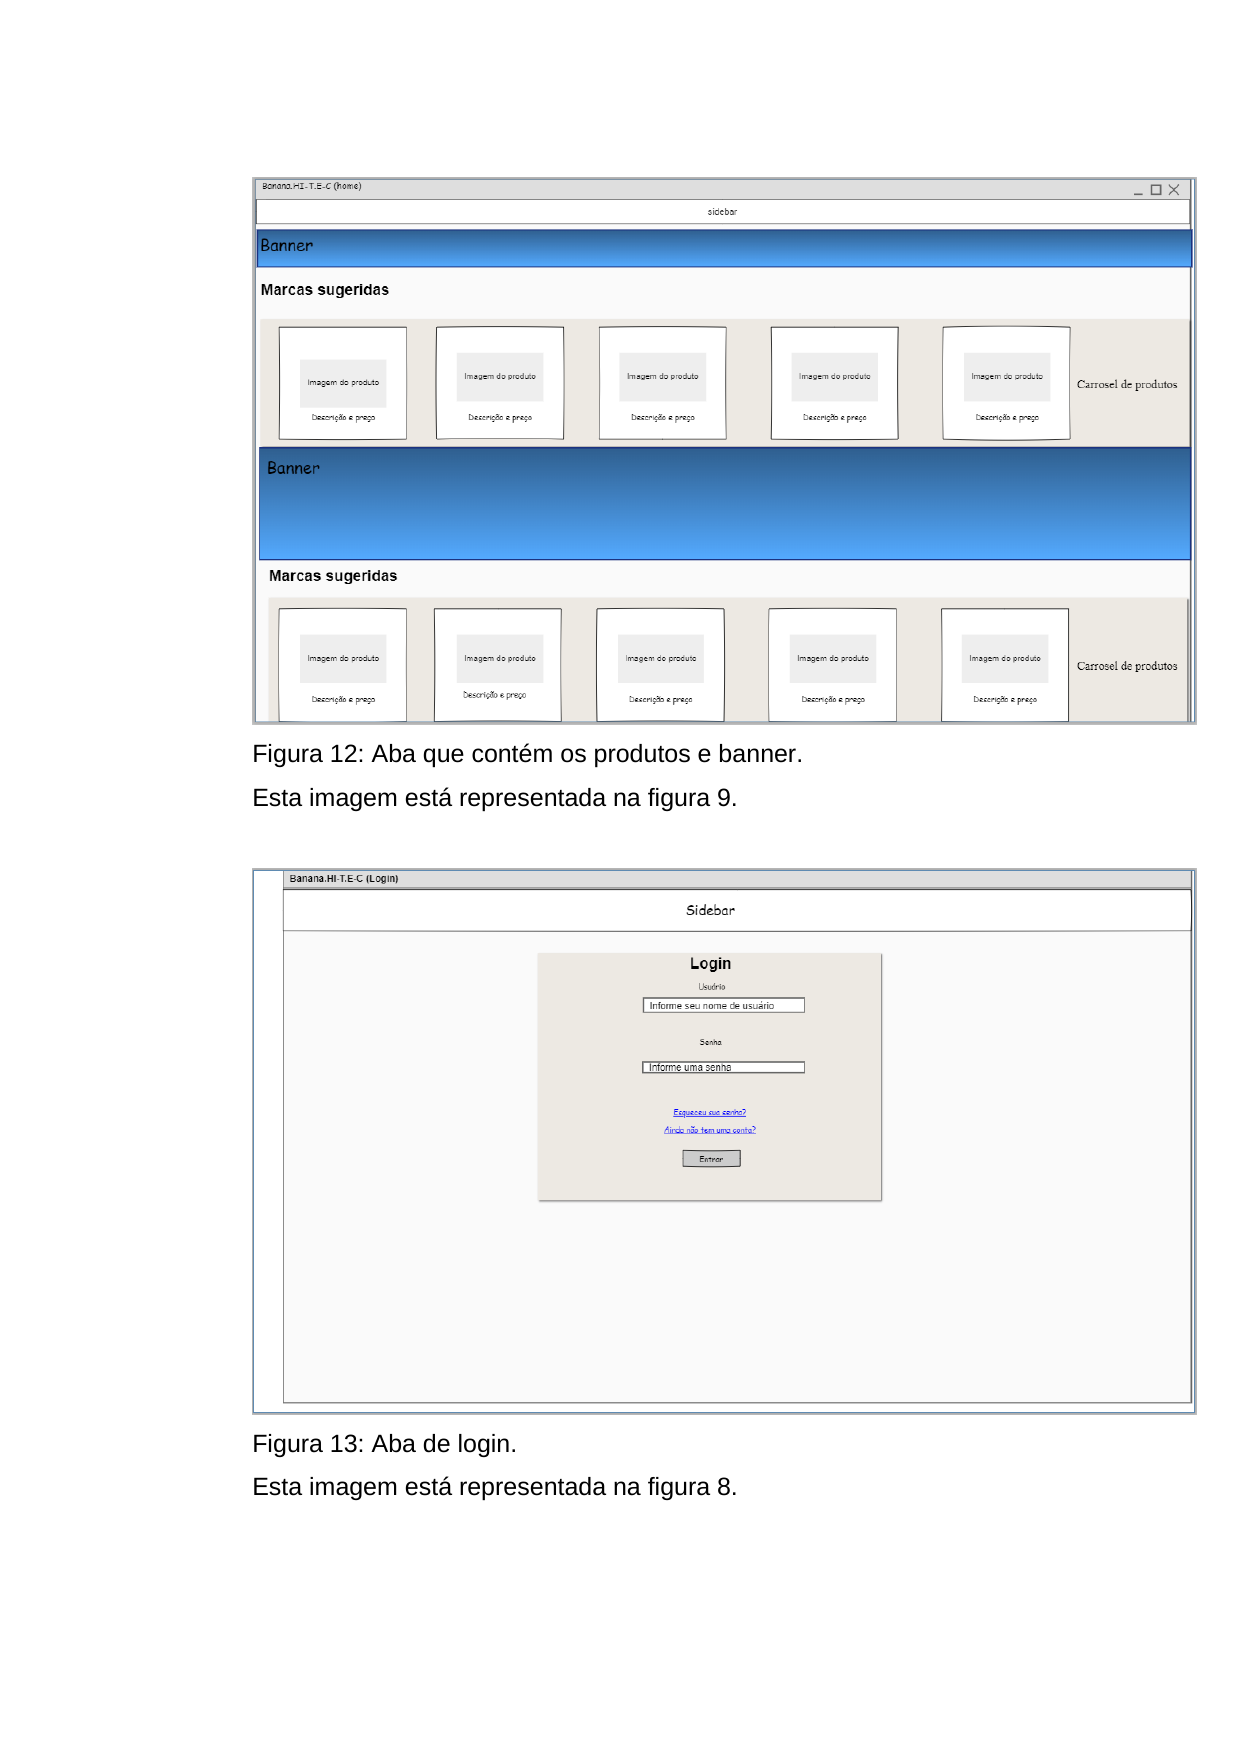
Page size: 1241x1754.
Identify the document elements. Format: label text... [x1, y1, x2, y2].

text Figura 13: Aba de login. [177, 1429, 1122, 1458]
picture [252, 868, 1197, 1415]
text Esta imagem está representada na figura 9. [177, 782, 1122, 811]
text Figura 12: Aba que contém os produtos e banner. [177, 739, 1122, 768]
picture [252, 177, 1197, 725]
text Esta imagem está representada na figura 8. [177, 1472, 1122, 1501]
